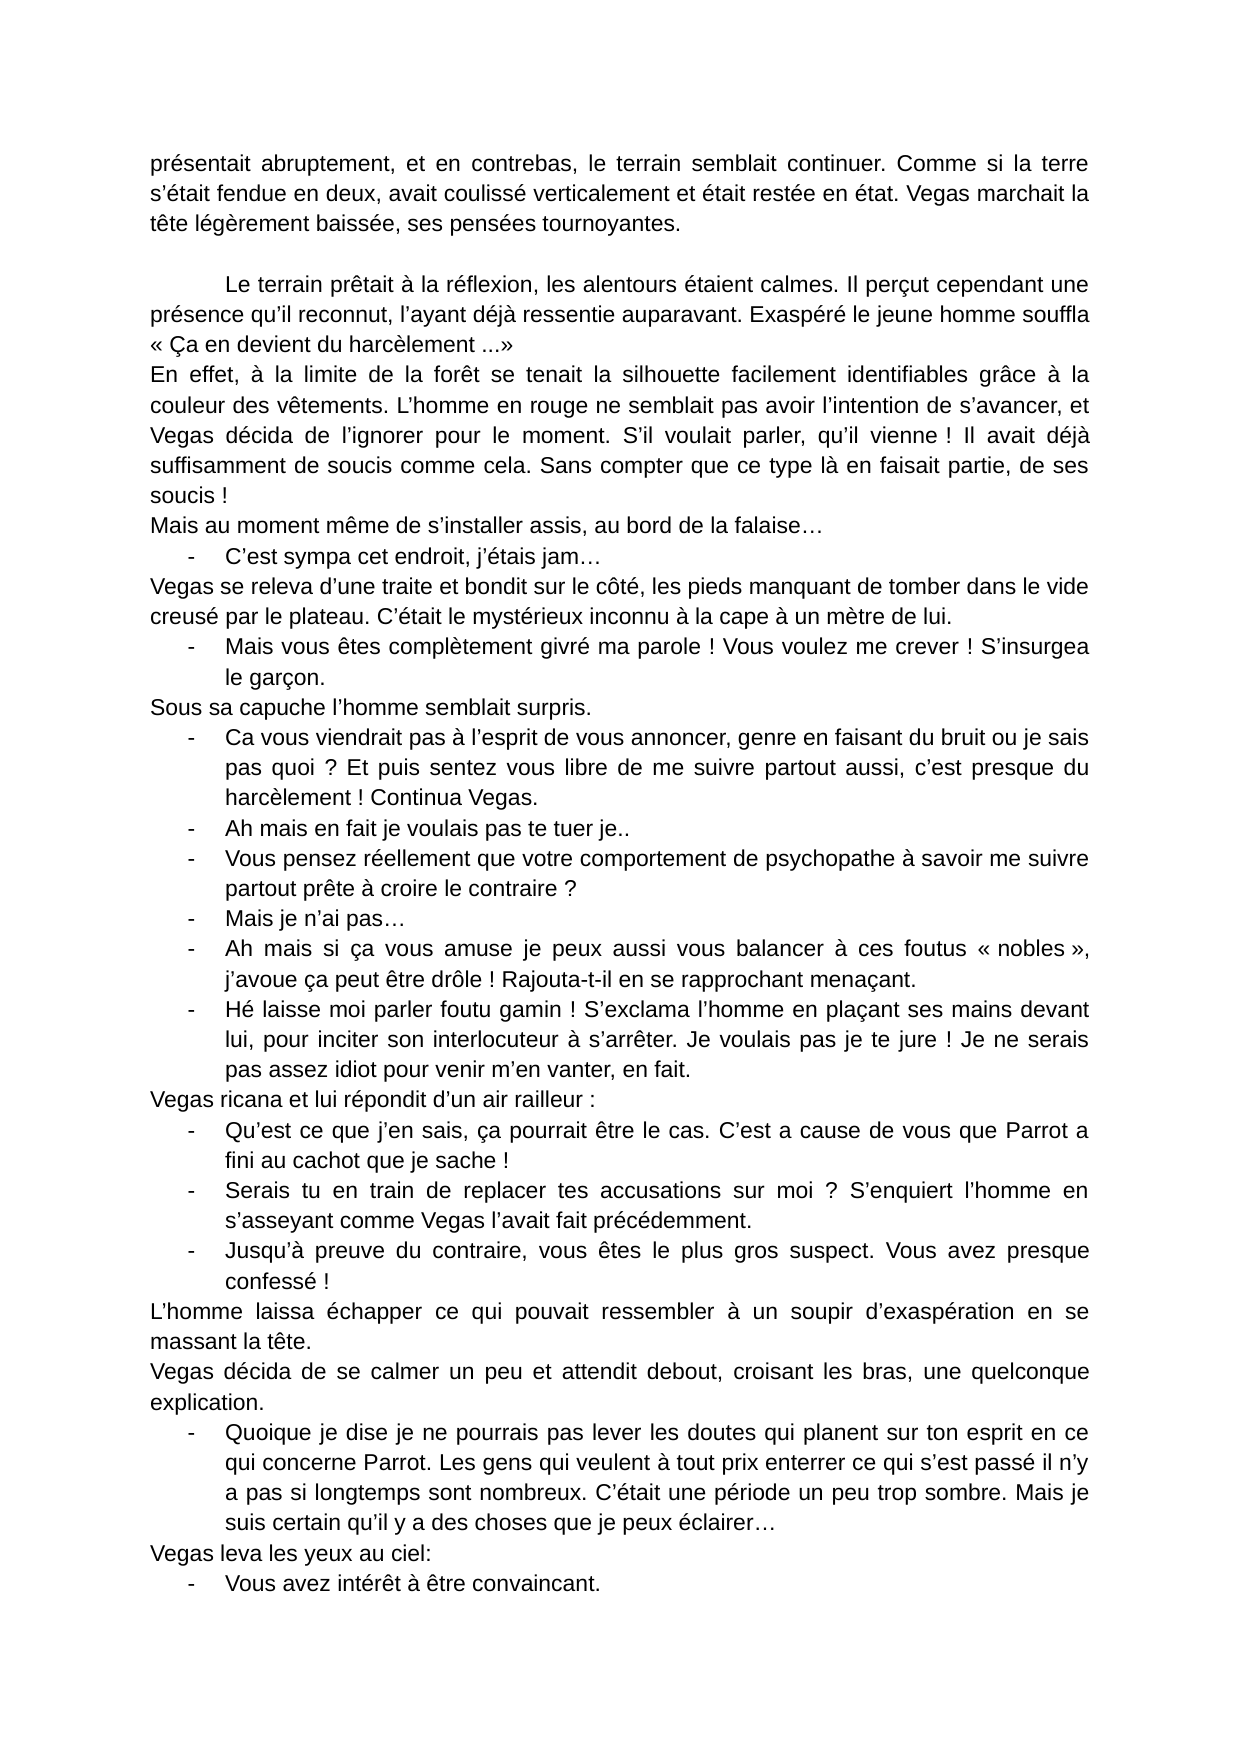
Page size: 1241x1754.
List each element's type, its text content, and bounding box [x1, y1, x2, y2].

list Jusqu’à preuve du contraire, vous êtes le plus gros suspect. Vous avez presque confessé ! [187, 1237, 1090, 1294]
list Vous pensez réellement que votre comportement de psychopathe à savoir me suivre partout prête à croire le contraire ? [187, 845, 1090, 901]
list Hé laisse moi parler foutu gamin ! S’exclama l’homme en plaçant ses mains devant lui, pour inciter son interlocuteur à s’arrêter. Je voulais pas je te jure ! Je ne serais pas assez idiot pour venir m’en vanter, en fait. [187, 996, 1090, 1083]
list Ca vous viendrait pas à l’esprit de vous annoncer, genre en faisant du bruit ou je sais pas quoi ? Et puis sentez vous libre de me suivre partout aussi, c’est presque du harcèlement ! Continua Vegas. [187, 724, 1090, 811]
text Mais au moment même de s’installer assis, au bord de la falaise… [150, 512, 1090, 539]
text présentait abruptement, et en contrebas, le terrain semblait continuer. Comme si la terre s’était fendue en deux, avait coulissé verticalement et était restée en état. Vegas marchait la tête légèrement baissée, ses pensées tournoyantes. [150, 150, 1090, 237]
text En effet, à la limite de la forêt se tenait la silhouette facilement identifiables grâce à la couleur des vêtements. L’homme en rouge ne semblait pas avoir l’intention de s’avancer, et Vegas décida de l’ignorer pour le moment. S’il voulait parler, qu’il vienne ! Il avait déjà suffisamment de soucis comme cela. Sans compter que ce type là en faisait partie, de ses soucis ! [150, 361, 1090, 509]
text Le terrain prêtait à la réflexion, les alentours étaient calmes. Il perçut cependant une présence qu’il reconnut, l’ayant déjà ressentie auparavant. Exaspéré le jeune homme souffla « Ça en devient du harcèlement ...» [150, 271, 1090, 358]
text Vegas se releva d’une traite et bondit sur le côté, les pieds manquant de tomber dans le vide creusé par le plateau. C’était le mystérieux inconnu à la cape à un mètre de lui. [150, 573, 1090, 629]
list Mais je n’ai pas… [187, 905, 1090, 932]
list Quoique je dise je ne pourrais pas lever les doutes qui planent sur ton esprit en ce qui concerne Parrot. Les gens qui veulent à tout prix enterrer ce qui s’est passé il n’y a pas si longtemps sont nombreux. C’était une période un peu trop sombre. Mais je suis certain qu’il y a des choses que je peux éclairer… [187, 1419, 1090, 1536]
list Qu’est ce que j’en sais, ça pourrait être le cas. C’est a cause de vous que Parrot a fini au cachot que je sache ! [187, 1117, 1090, 1173]
text L’homme laissa échapper ce qui pouvait ressembler à un soupir d’exaspération en se massant la tête. [150, 1298, 1090, 1354]
list Ah mais en fait je voulais pas te tuer je.. [187, 814, 1090, 841]
list Mais vous êtes complètement givré ma parole ! Vous voulez me crever ! S’insurgea le garçon. [187, 633, 1090, 690]
list Serais tu en train de replacer tes accusations sur moi ? S’enquiert l’homme en s’asseyant comme Vegas l’avait fait précédemment. [187, 1177, 1090, 1234]
text Vegas leva les yeux au ciel: [150, 1539, 1090, 1566]
text Vegas décida de se calmer un peu et attendit debout, croisant les bras, une quelconque explication. [150, 1358, 1090, 1415]
list C’est sympa cet endroit, j’étais jam… [187, 543, 1090, 569]
text Vegas ricana et lui répondit d’un air railleur : [150, 1086, 1090, 1113]
text Sous sa capuche l’homme semblait surpris. [150, 694, 1090, 720]
list Vous avez intérêt à être convaincant. [187, 1570, 1090, 1596]
list Ah mais si ça vous amuse je peux aussi vous balancer à ces foutus « nobles », j’avoue ça peut être drôle ! Rajouta-t-il en se rapprochant menaçant. [187, 935, 1090, 992]
